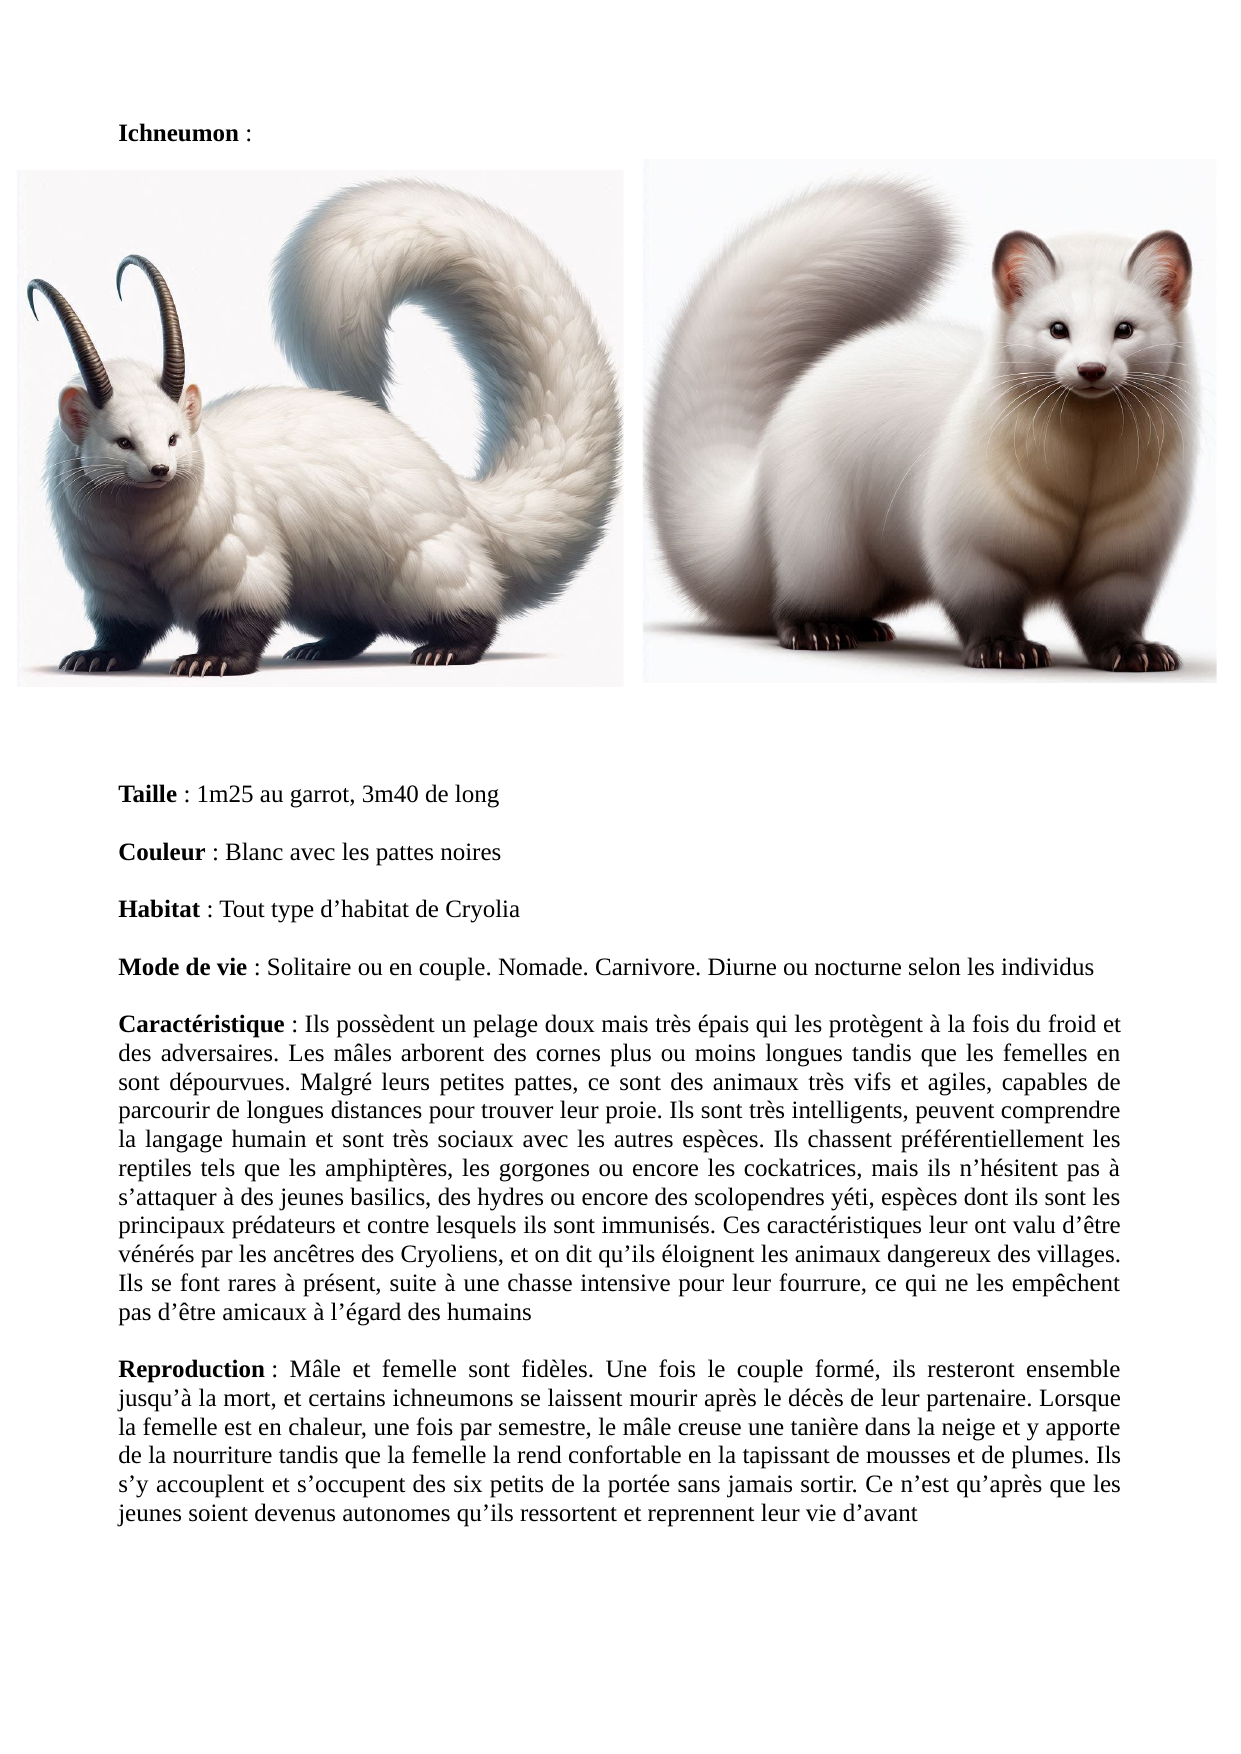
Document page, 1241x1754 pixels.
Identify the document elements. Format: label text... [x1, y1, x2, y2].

text Taille : 1m25 au garrot, 3m40 de long [118, 779, 1122, 808]
text Couleur : Blanc avec les pattes noires [118, 837, 1122, 866]
text Habitat : Tout type d’habitat de Cryolia [118, 894, 1122, 923]
text Caractéristique : Ils possèdent un pelage doux mais très épais qui les protègent à la fois du froid et des adversaires. Les mâles arborent des cornes plus ou moins longues tandis que les femelles en sont dépourvues. Malgré leurs petites pattes, ce sont des animaux très vifs et agiles, capables de parcourir de longues distances pour trouver leur proie. Ils sont très intelligents, peuvent comprendre la langage humain et sont très sociaux avec les autres espèces. Ils chassent préférentiellement les reptiles tels que les amphiptères, les gorgones ou encore les cockatrices, mais ils n’hésitent pas à s’attaquer à des jeunes basilics, des hydres ou encore des scolopendres yéti, espèces dont ils sont les principaux prédateurs et contre lesquels ils sont immunisés. Ces caractéristiques leur ont valu d’être vénérés par les ancêtres des Cryoliens, et on dit qu’ils éloignent les animaux dangereux des villages. Ils se font rares à présent, suite à une chasse intensive pour leur fourrure, ce qui ne les empêchent pas d’être amicaux à l’égard des humains [118, 1009, 1122, 1326]
text Reproduction : Mâle et femelle sont fidèles. Une fois le couple formé, ils resteront ensemble jusqu’à la mort, et certains ichneumons se laissent mourir après le décès de leur partenaire. Lorsque la femelle est en chaleur, une fois par semestre, le mâle creuse une tanière dans la neige et y apporte de la nourriture tandis que la femelle la rend confortable en la tapissant de mousses et de plumes. Ils s’y accouplent et s’occupent des six petits de la portée sans jamais sortir. Ce n’est qu’après que les jeunes soient devenus autonomes qu’ils ressortent et reprennent leur vie d’avant [118, 1354, 1122, 1527]
text Ichneumon : [118, 118, 1122, 147]
text Mode de vie : Solitaire ou en couple. Nomade. Carnivore. Diurne ou nocturne selon les individus [118, 952, 1122, 981]
picture [642, 159, 1217, 683]
picture [16, 170, 624, 687]
